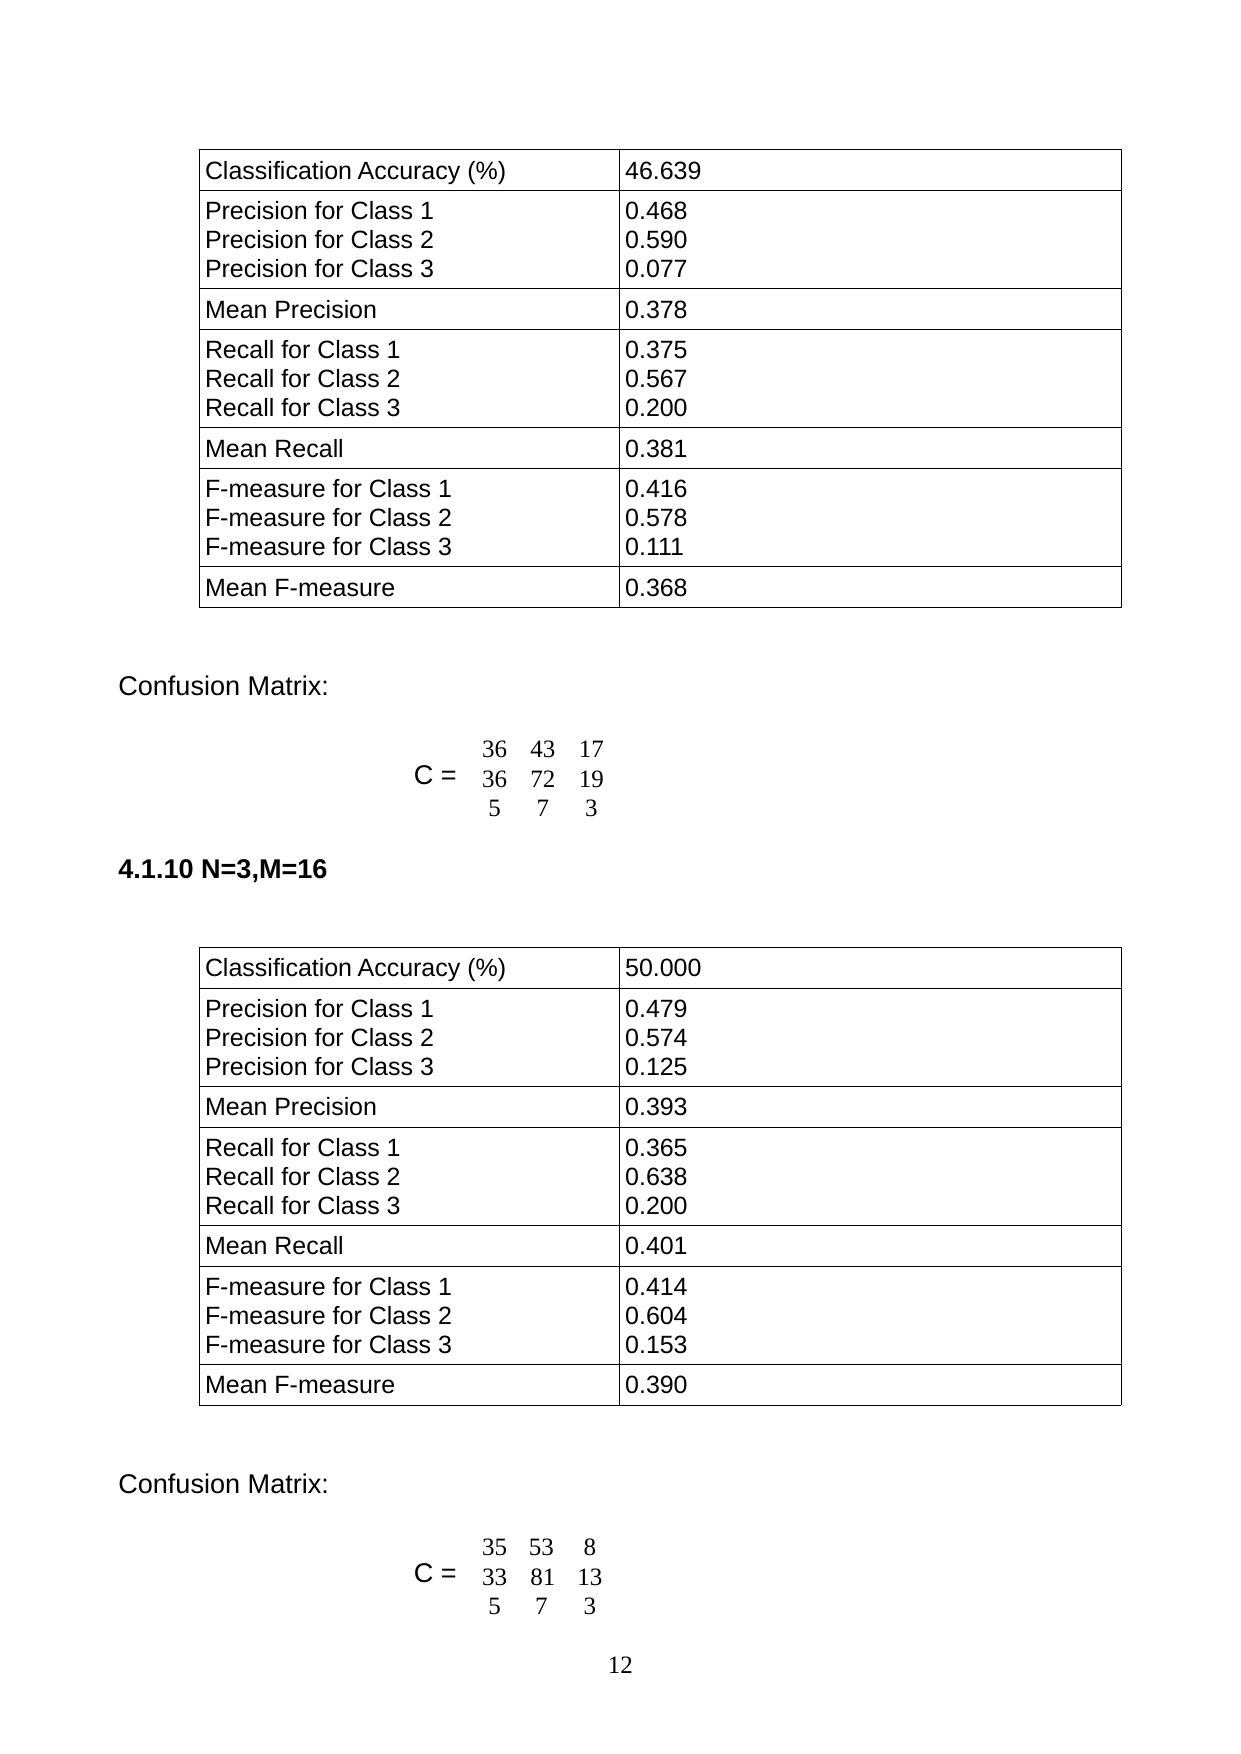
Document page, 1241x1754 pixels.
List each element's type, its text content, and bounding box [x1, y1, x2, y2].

table_header 50.000 [620, 948, 1121, 988]
table_cell 0.378 [620, 289, 1121, 329]
text Confusion Matrix: [118, 670, 1122, 701]
table_cell 0.375 0.567 0.200 [620, 330, 1121, 427]
table_cell Mean Recall [200, 428, 619, 468]
table_cell 0.390 [620, 1365, 1121, 1405]
table_header Classification Accuracy (%) [200, 150, 619, 190]
table_cell 0.368 [620, 567, 1121, 607]
table_cell Mean Precision [200, 289, 619, 329]
text 4.1.10 N=3,M=16 [118, 853, 1122, 885]
table_cell Mean Recall [200, 1226, 619, 1266]
table_cell 0.381 [620, 428, 1121, 468]
table_cell 0.479 0.574 0.125 [620, 989, 1121, 1086]
table_cell Precision for Class 1 Precision for Class 2 Precision for Class 3 [200, 191, 619, 288]
table_cell 0.468 0.590 0.077 [620, 191, 1121, 288]
table_cell Precision for Class 1 Precision for Class 2 Precision for Class 3 [200, 989, 619, 1086]
table_cell Mean Precision [200, 1087, 619, 1127]
table_cell Mean F-measure [200, 1365, 619, 1405]
table_cell 0.416 0.578 0.111 [620, 469, 1121, 566]
table_header Classification Accuracy (%) [200, 948, 619, 988]
table_cell F-measure for Class 1 F-measure for Class 2 F-measure for Class 3 [200, 1267, 619, 1364]
table_header 46.639 [620, 150, 1121, 190]
table_cell Recall for Class 1 Recall for Class 2 Recall for Class 3 [200, 330, 619, 427]
text C = [118, 732, 1122, 822]
text Confusion Matrix: [118, 1468, 1122, 1499]
table_cell 0.401 [620, 1226, 1121, 1266]
table_cell F-measure for Class 1 F-measure for Class 2 F-measure for Class 3 [200, 469, 619, 566]
table_cell Mean F-measure [200, 567, 619, 607]
text C = [118, 1530, 1122, 1620]
table_cell Recall for Class 1 Recall for Class 2 Recall for Class 3 [200, 1128, 619, 1225]
table_cell 0.365 0.638 0.200 [620, 1128, 1121, 1225]
table_cell 0.393 [620, 1087, 1121, 1127]
table_cell 0.414 0.604 0.153 [620, 1267, 1121, 1364]
